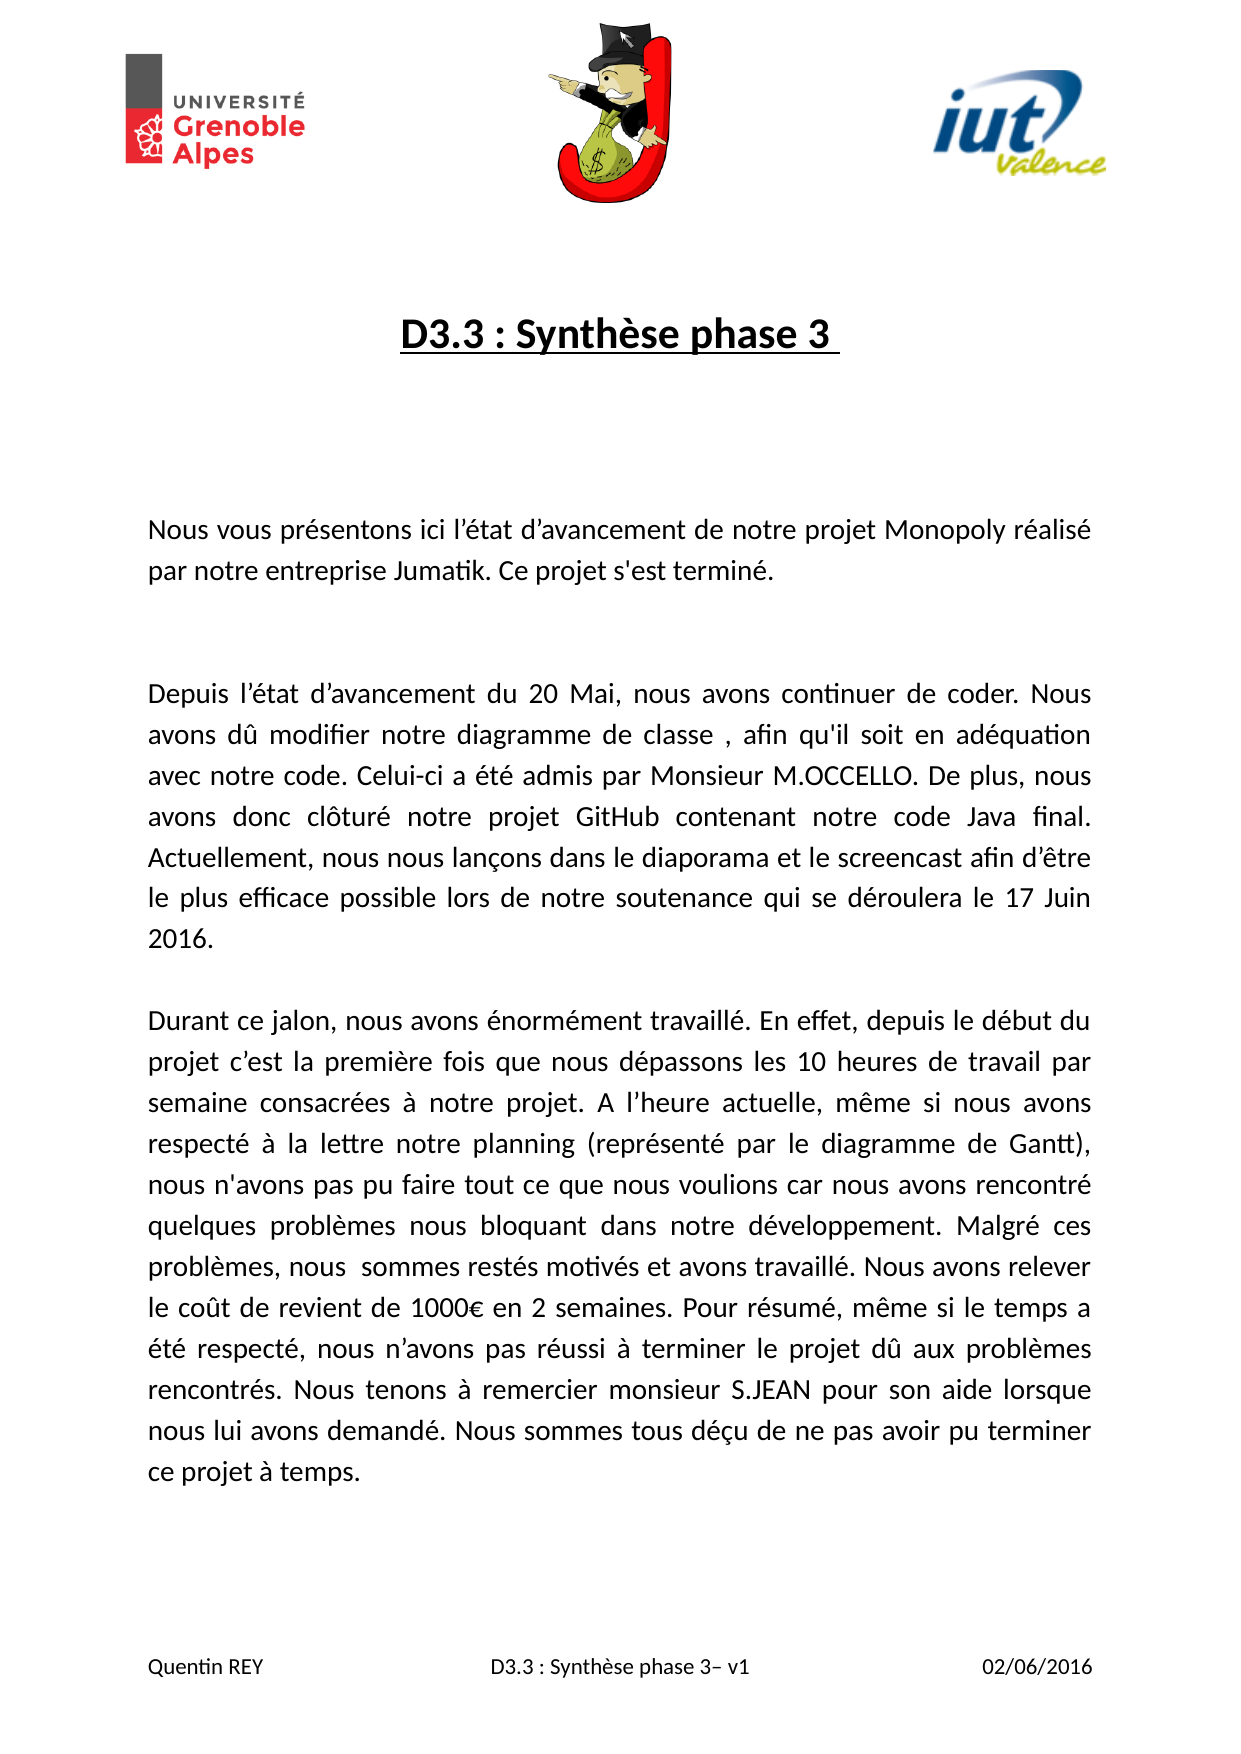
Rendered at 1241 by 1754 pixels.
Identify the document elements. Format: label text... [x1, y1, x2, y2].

text Nous vous présentons ici l’état d’avancement de notre projet Monopoly réalisé par notre entreprise Jumatik. Ce projet s'est terminé. [148, 511, 1093, 588]
picture [548, 23, 672, 203]
text Depuis l’état d’avancement du 20 Mai, nous avons continuer de coder. Nous avons dû modifier notre diagramme de classe , afin qu'il soit en adéquation avec notre code. Celui-ci a été admis par Monsieur M.OCCELLO. De plus, nous avons donc clôturé notre projet GitHub contenant notre code Java final. Actuellement, nous nous lançons dans le diaporama et le screencast afin d’être le plus efficace possible lors de notre soutenance qui se déroulera le 17 Juin 2016. [148, 675, 1093, 956]
text Durant ce jalon, nous avons énormément travaillé. En effet, depuis le début du projet c’est la première fois que nous dépassons les 10 heures de travail par semaine consacrées à notre projet. A l’heure actuelle, même si nous avons respecté à la lettre notre planning (représenté par le diagramme de Gantt), nous n'avons pas pu faire tout ce que nous voulions car nous avons rencontré quelques problèmes nous bloquant dans notre développement. Malgré ces problèmes, nous sommes restés motivés et avons travaillé. Nous avons relever le coût de revient de 1000€ en 2 semaines. Pour résumé, même si le temps a été respecté, nous n’avons pas réussi à terminer le projet dû aux problèmes rencontrés. Nous tenons à remercier monsieur S.JEAN pour son aide lorsque nous lui avons demandé. Nous sommes tous déçu de ne pas avoir pu terminer ce projet à temps. [148, 1002, 1093, 1488]
picture [64, 31, 364, 187]
picture [933, 70, 1107, 176]
text D3.3 : Synthèse phase 3 [148, 306, 1093, 359]
